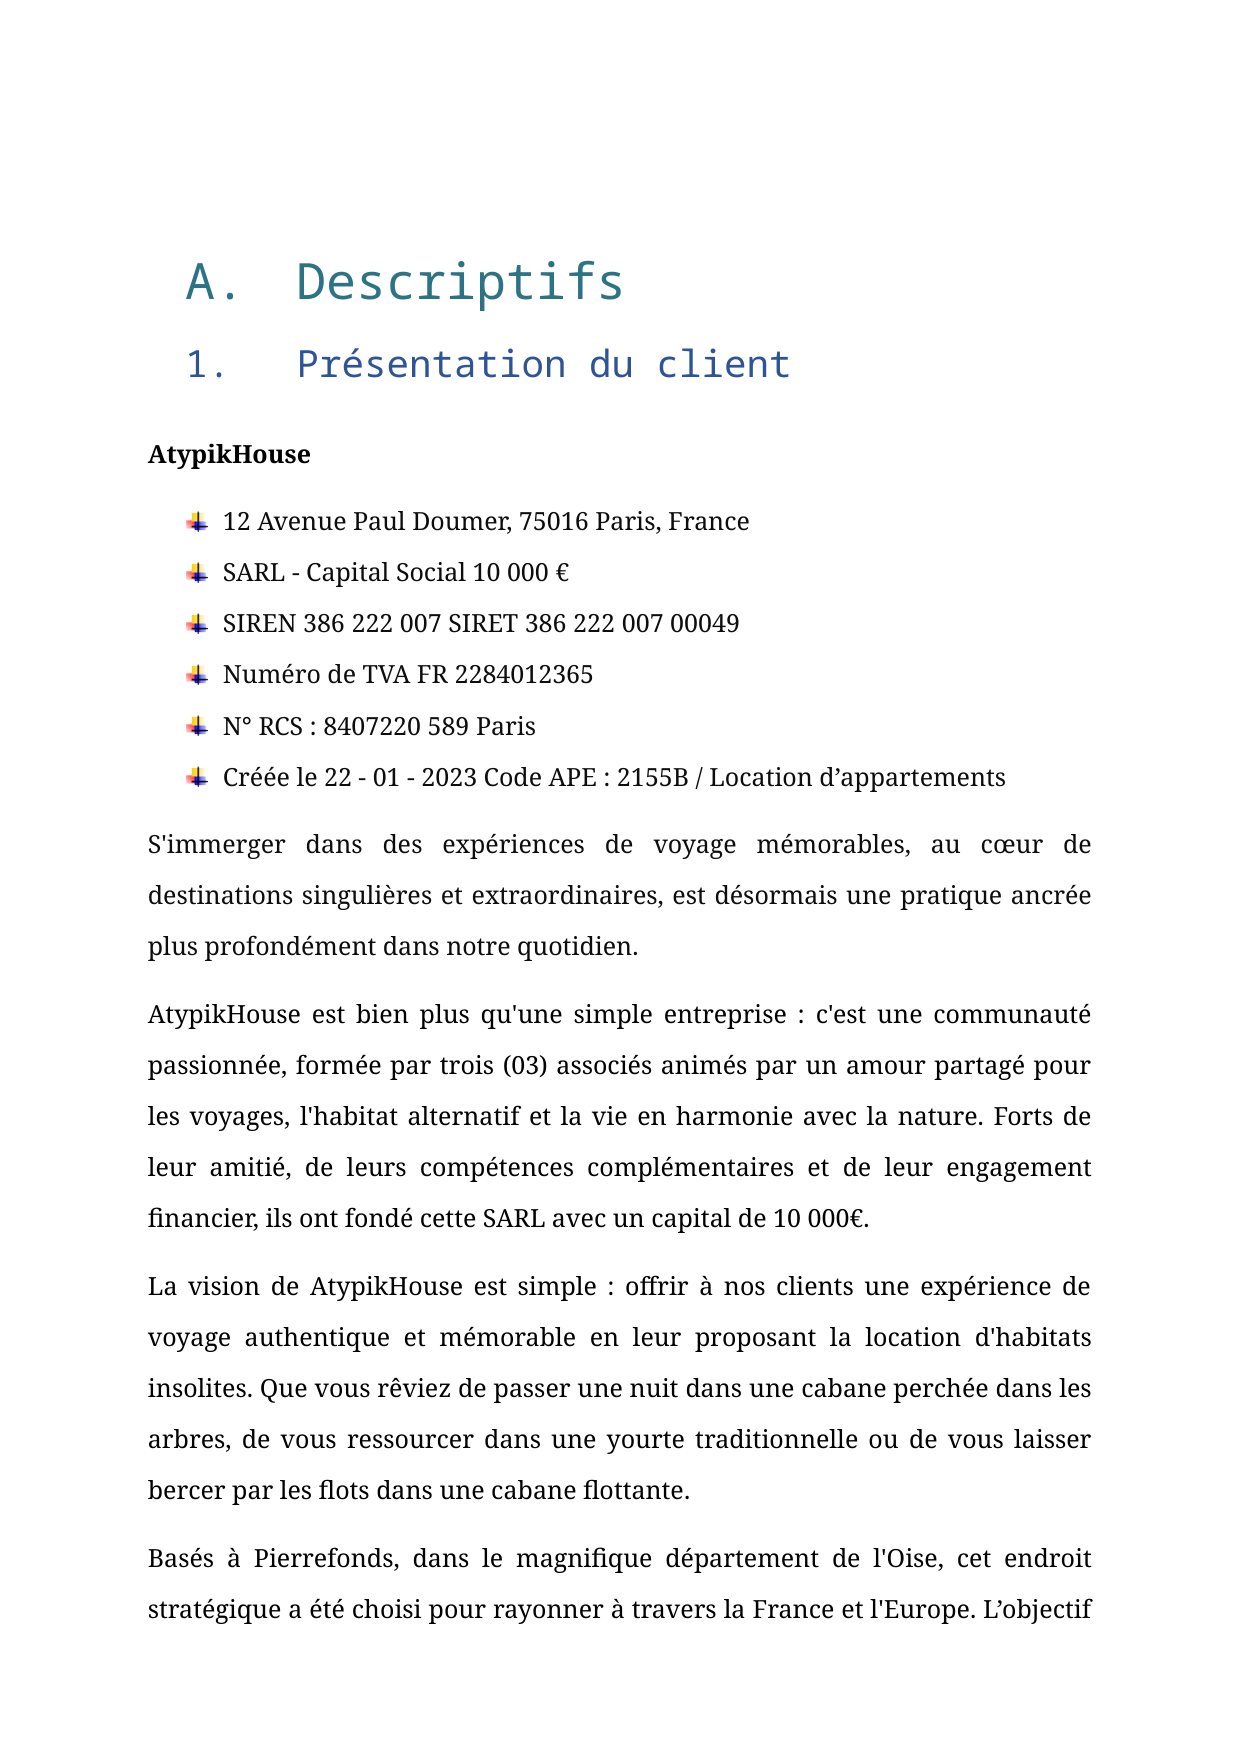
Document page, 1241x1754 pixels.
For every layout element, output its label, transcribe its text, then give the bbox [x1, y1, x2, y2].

text La vision de AtypikHouse est simple : offrir à nos clients une expérience de voyage authentique et mémorable en leur proposant la location d'habitats insolites. Que vous rêviez de passer une nuit dans une cabane perchée dans les arbres, de vous ressourcer dans une yourte traditionnelle ou de vous laisser bercer par les flots dans une cabane flottante. [148, 1269, 1093, 1507]
text AtypikHouse est bien plus qu'une simple entreprise : c'est une communauté passionnée, formée par trois (03) associés animés par un amour partagé pour les voyages, l'habitat alternatif et la vie en harmonie avec la nature. Forts de leur amitié, de leurs compétences complémentaires et de leur engagement financier, ils ont fondé cette SARL avec un capital de 10 000€. [148, 997, 1093, 1235]
list Créée le 22 - 01 - 2023 Code APE : 2155B / Location d’appartements [185, 759, 1093, 793]
list Présentation du client [185, 338, 1093, 389]
text AtypikHouse [148, 436, 1093, 470]
list Numéro de TVA FR 2284012365 [185, 657, 1093, 691]
list SARL - Capital Social 10 000 € [185, 555, 1093, 589]
list SIREN 386 222 007 SIRET 386 222 007 00049 [185, 606, 1093, 640]
text S'immerger dans des expériences de voyage mémorables, au cœur de destinations singulières et extraordinaires, est désormais une pratique ancrée plus profondément dans notre quotidien. [148, 827, 1093, 963]
list N° RCS : 8407220 589 Paris [185, 708, 1093, 742]
list 12 Avenue Paul Doumer, 75016 Paris, France [185, 504, 1093, 538]
text Basés à Pierrefonds, dans le magnifique département de l'Oise, cet endroit stratégique a été choisi pour rayonner à travers la France et l'Europe. L’objectif [148, 1541, 1093, 1626]
list Descriptifs [185, 246, 1093, 314]
